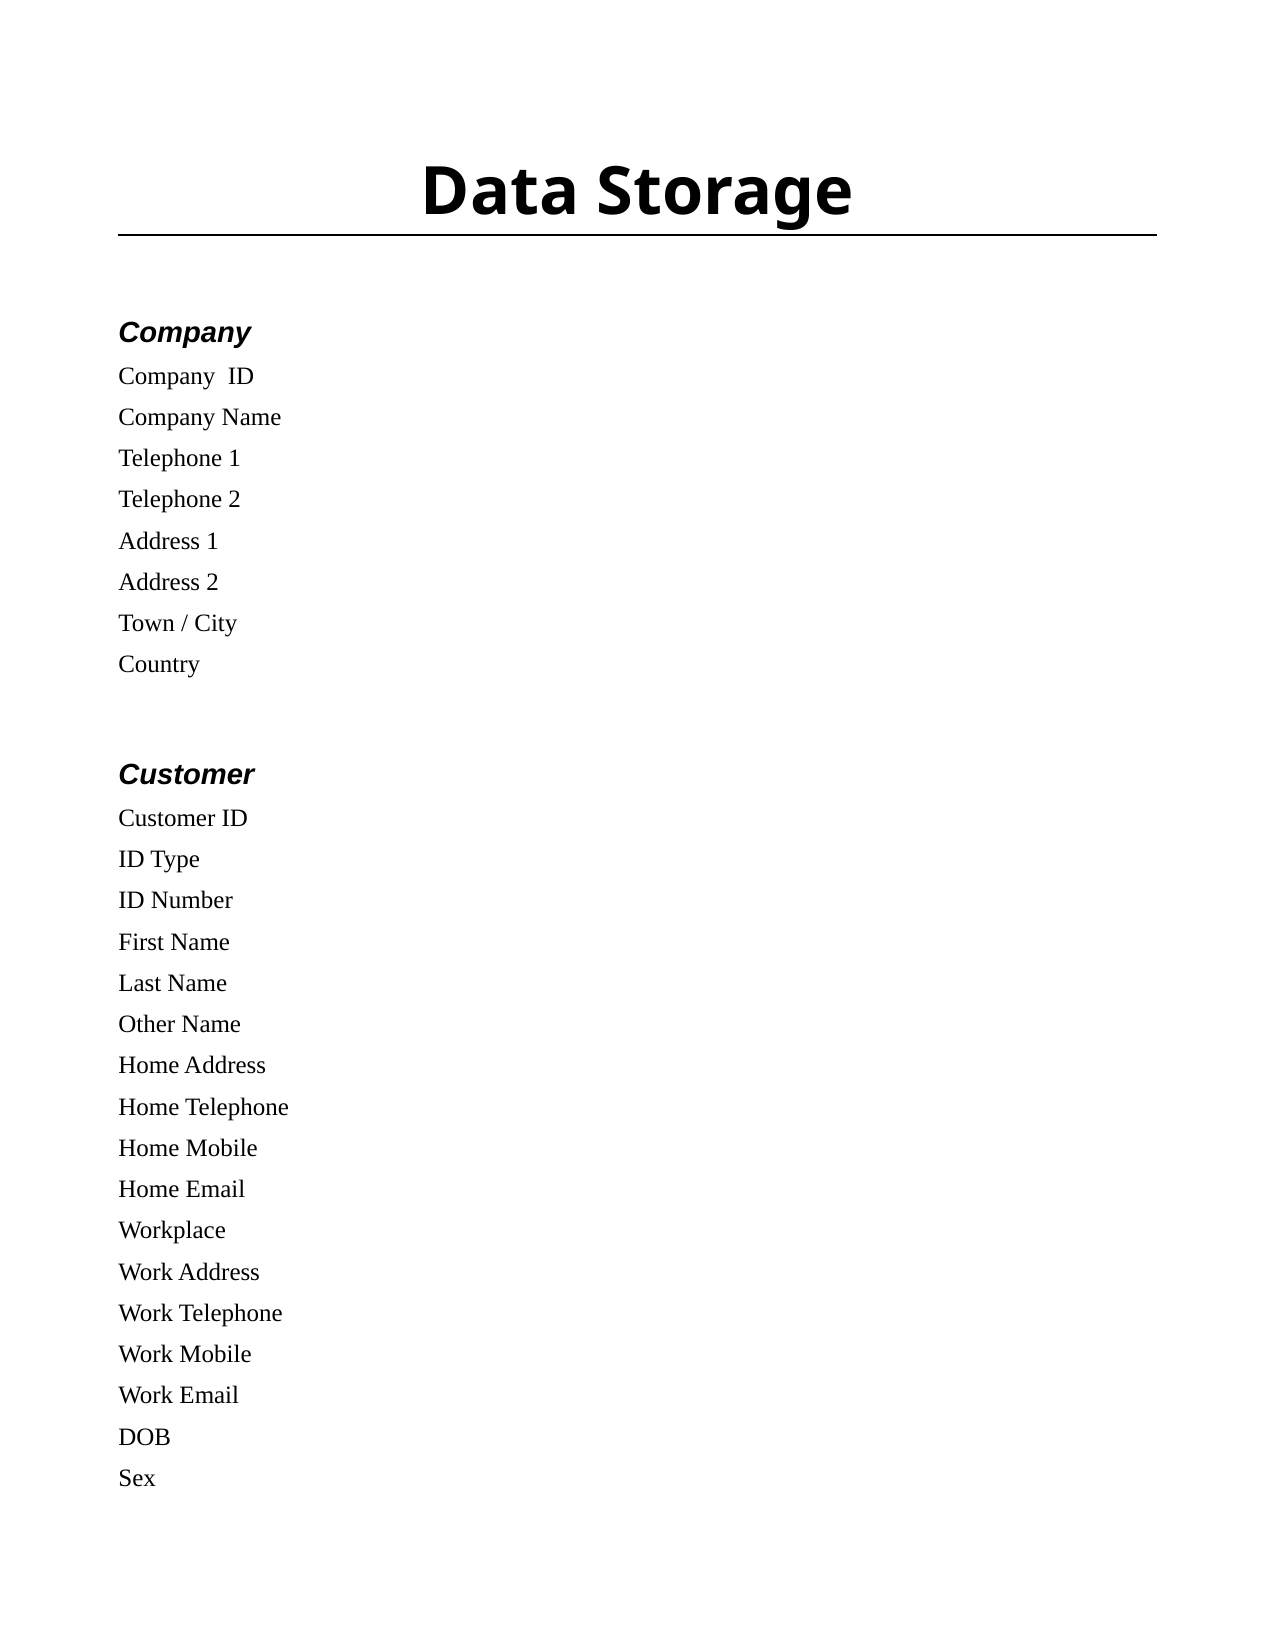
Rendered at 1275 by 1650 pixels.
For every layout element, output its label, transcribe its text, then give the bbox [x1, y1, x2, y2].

subtitle Data Storage [118, 143, 1157, 234]
text ID Type [118, 844, 1157, 873]
text Home Address [118, 1051, 1157, 1079]
text Home Mobile [118, 1133, 1157, 1162]
text Home Telephone [118, 1092, 1157, 1121]
subtitle Company [118, 315, 1157, 348]
text Company Name [118, 402, 1157, 431]
subtitle Customer [118, 757, 1157, 791]
text Work Mobile [118, 1339, 1157, 1368]
text Customer ID [118, 803, 1157, 832]
text Address 1 [118, 526, 1157, 554]
text Work Address [118, 1257, 1157, 1286]
text Town / City [118, 608, 1157, 637]
text First Name [118, 927, 1157, 956]
text Workplace [118, 1216, 1157, 1244]
text Home Email [118, 1174, 1157, 1203]
text Last Name [118, 968, 1157, 997]
text Address 2 [118, 567, 1157, 596]
text Work Email [118, 1381, 1157, 1409]
text Country [118, 649, 1157, 678]
text Company ID [118, 361, 1157, 389]
text Sex [118, 1463, 1157, 1492]
text Work Telephone [118, 1298, 1157, 1327]
text Telephone 1 [118, 443, 1157, 472]
text ID Number [118, 886, 1157, 914]
text Other Name [118, 1009, 1157, 1038]
text DOB [118, 1422, 1157, 1451]
text Telephone 2 [118, 484, 1157, 513]
